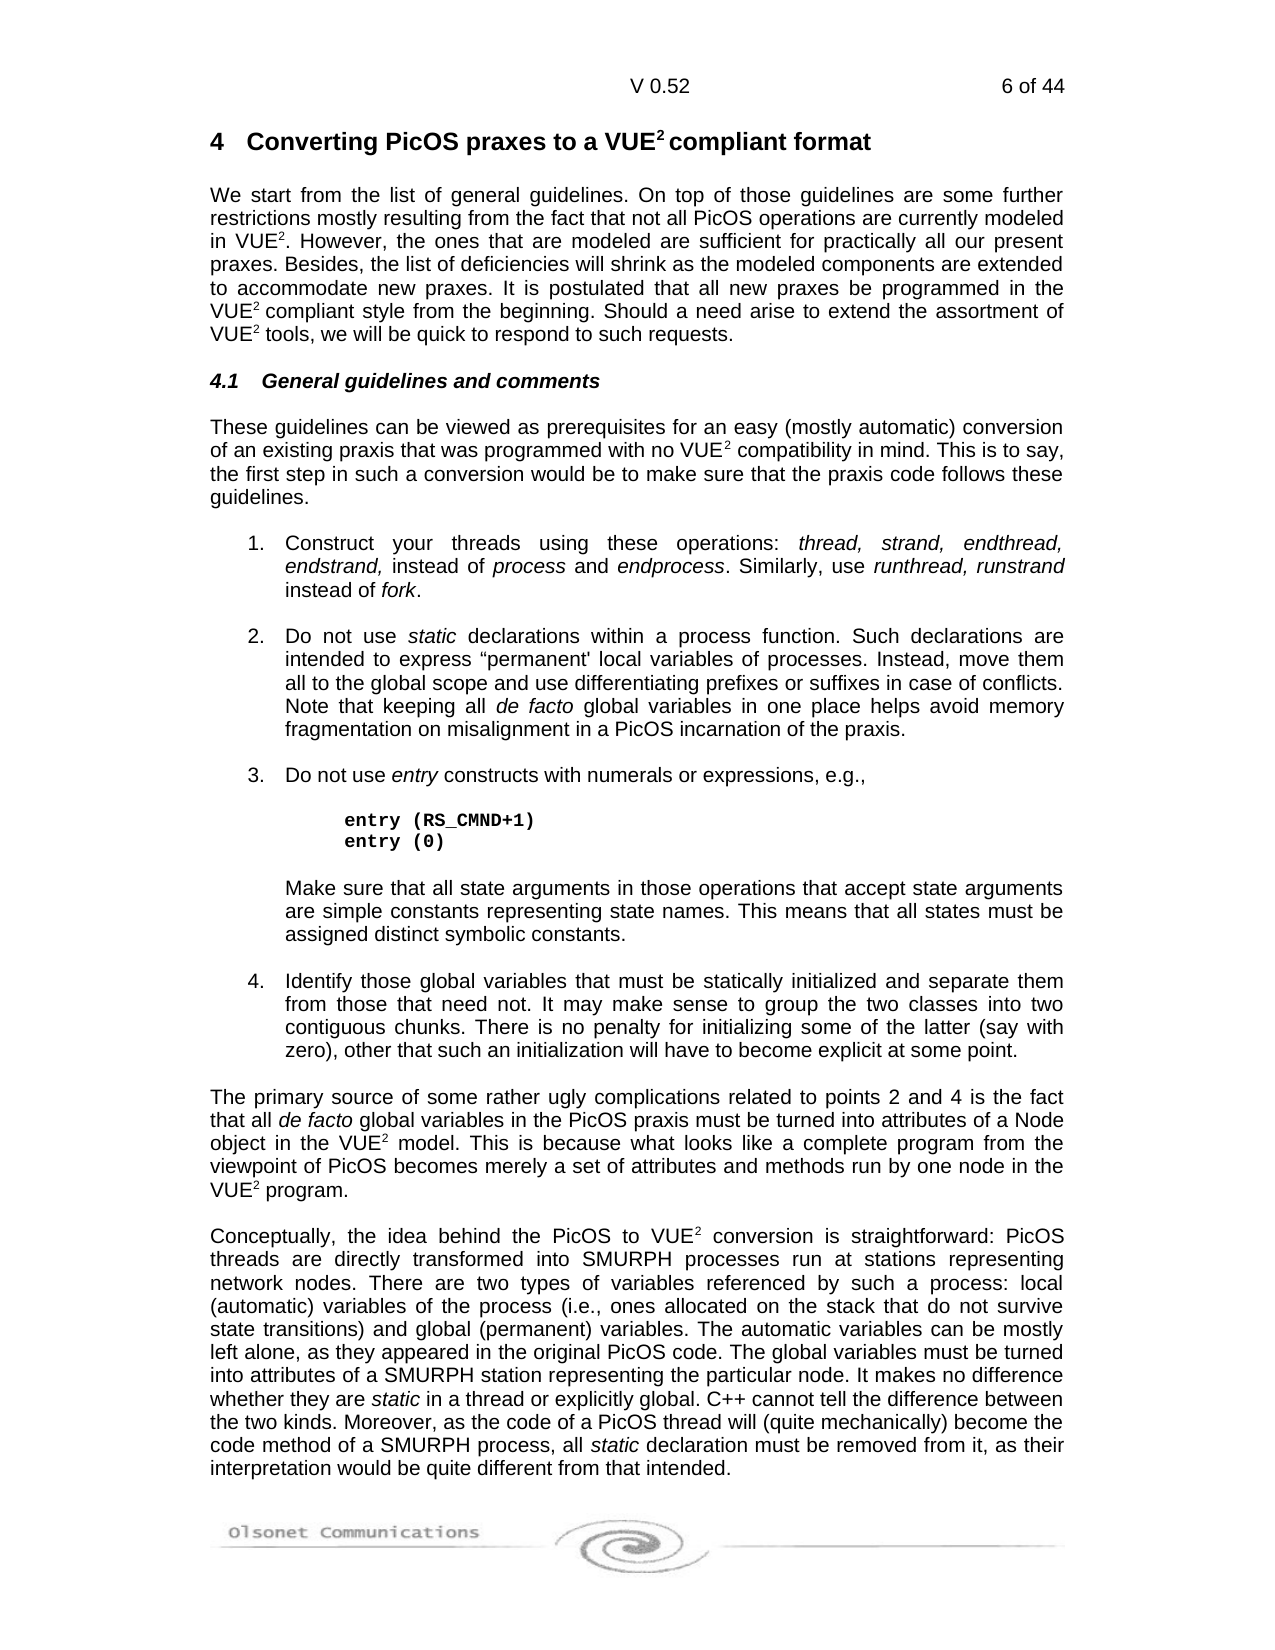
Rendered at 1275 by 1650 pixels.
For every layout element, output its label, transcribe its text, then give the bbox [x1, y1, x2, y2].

text We start from the list of general guidelines. On top of those guidelines are some further restrictions mostly resulting from the fact that not all PicOS operations are currently modeled in VUE2. However, the ones that are modeled are sufficient for practically all our present praxes. Besides, the list of deficiencies will shrink as the modeled components are extended to accommodate new praxes. It is postulated that all new praxes be programmed in the VUE2 compliant style from the beginning. Should a need arise to extend the assortment of VUE2 tools, we will be quick to respond to such requests. [210, 183, 1065, 346]
text These guidelines can be viewed as prerequisites for an easy (mostly automatic) conversion of an existing praxis that was programmed with no VUE2 compatibility in mind. This is to say, the first step in such a conversion would be to make sure that the praxis code follows these guidelines. [210, 416, 1065, 508]
picture [210, 1504, 1065, 1596]
list entry (0) [307, 832, 1065, 853]
subtitle General guidelines and comments [210, 369, 1065, 392]
subtitle Converting PicOS praxes to a VUE2 compliant format [210, 128, 1065, 156]
list Make sure that all state arguments in those operations that accept state arguments are simple constants representing state names. This means that all states must be assigned distinct symbolic constants. [247, 876, 1065, 946]
text Conceptually, the idea behind the PicOS to VUE2 conversion is straightforward: PicOS threads are directly transformed into SMURPH processes run at stations representing network nodes. There are two types of variables referenced by such a process: local (automatic) variables of the process (i.e., ones allocated on the stack that do not survive state transitions) and global (permanent) variables. The automatic variables can be mostly left alone, as they appeared in the original PicOS code. The global variables must be turned into attributes of a SMURPH station representing the particular node. It makes no difference whether they are static in a thread or explicitly global. C++ cannot tell the difference between the two kinds. Moreover, as the code of a PicOS thread will (quite mechanically) become the code method of a SMURPH process, all static declaration must be removed from it, as their interpretation would be quite different from that intended. [210, 1225, 1065, 1480]
list Identify those global variables that must be statically initialized and separate them from those that need not. It may make sense to group the two classes into two contiguous chunks. There is no penalty for initializing some of the latter (say with zero), other that such an initialization will have to become explicit at some point. [247, 969, 1065, 1062]
list Construct your threads using these operations: thread, strand, endthread, endstrand, instead of process and endprocess. Similarly, use runthread, runstrand instead of fork. [247, 532, 1065, 601]
list entry (RS_CMND+1) [307, 811, 1065, 832]
list Do not use static declarations within a process function. Such declarations are intended to express “permanent' local variables of processes. Instead, move them all to the global scope and use differentiating prefixes or suffixes in case of conflicts. Note that keeping all de facto global variables in one place helps avoid memory fragmentation on misalignment in a PicOS incarnation of the praxis. [247, 625, 1065, 741]
list Do not use entry constructs with numerals or expressions, e.g., [247, 764, 1065, 787]
text The primary source of some rather ugly complications related to points 2 and 4 is the fact that all de facto global variables in the PicOS praxis must be turned into attributes of a Node object in the VUE2 model. This is because what looks like a complete program from the viewpoint of PicOS becomes merely a set of attributes and methods run by one node in the VUE2 program. [210, 1085, 1065, 1201]
